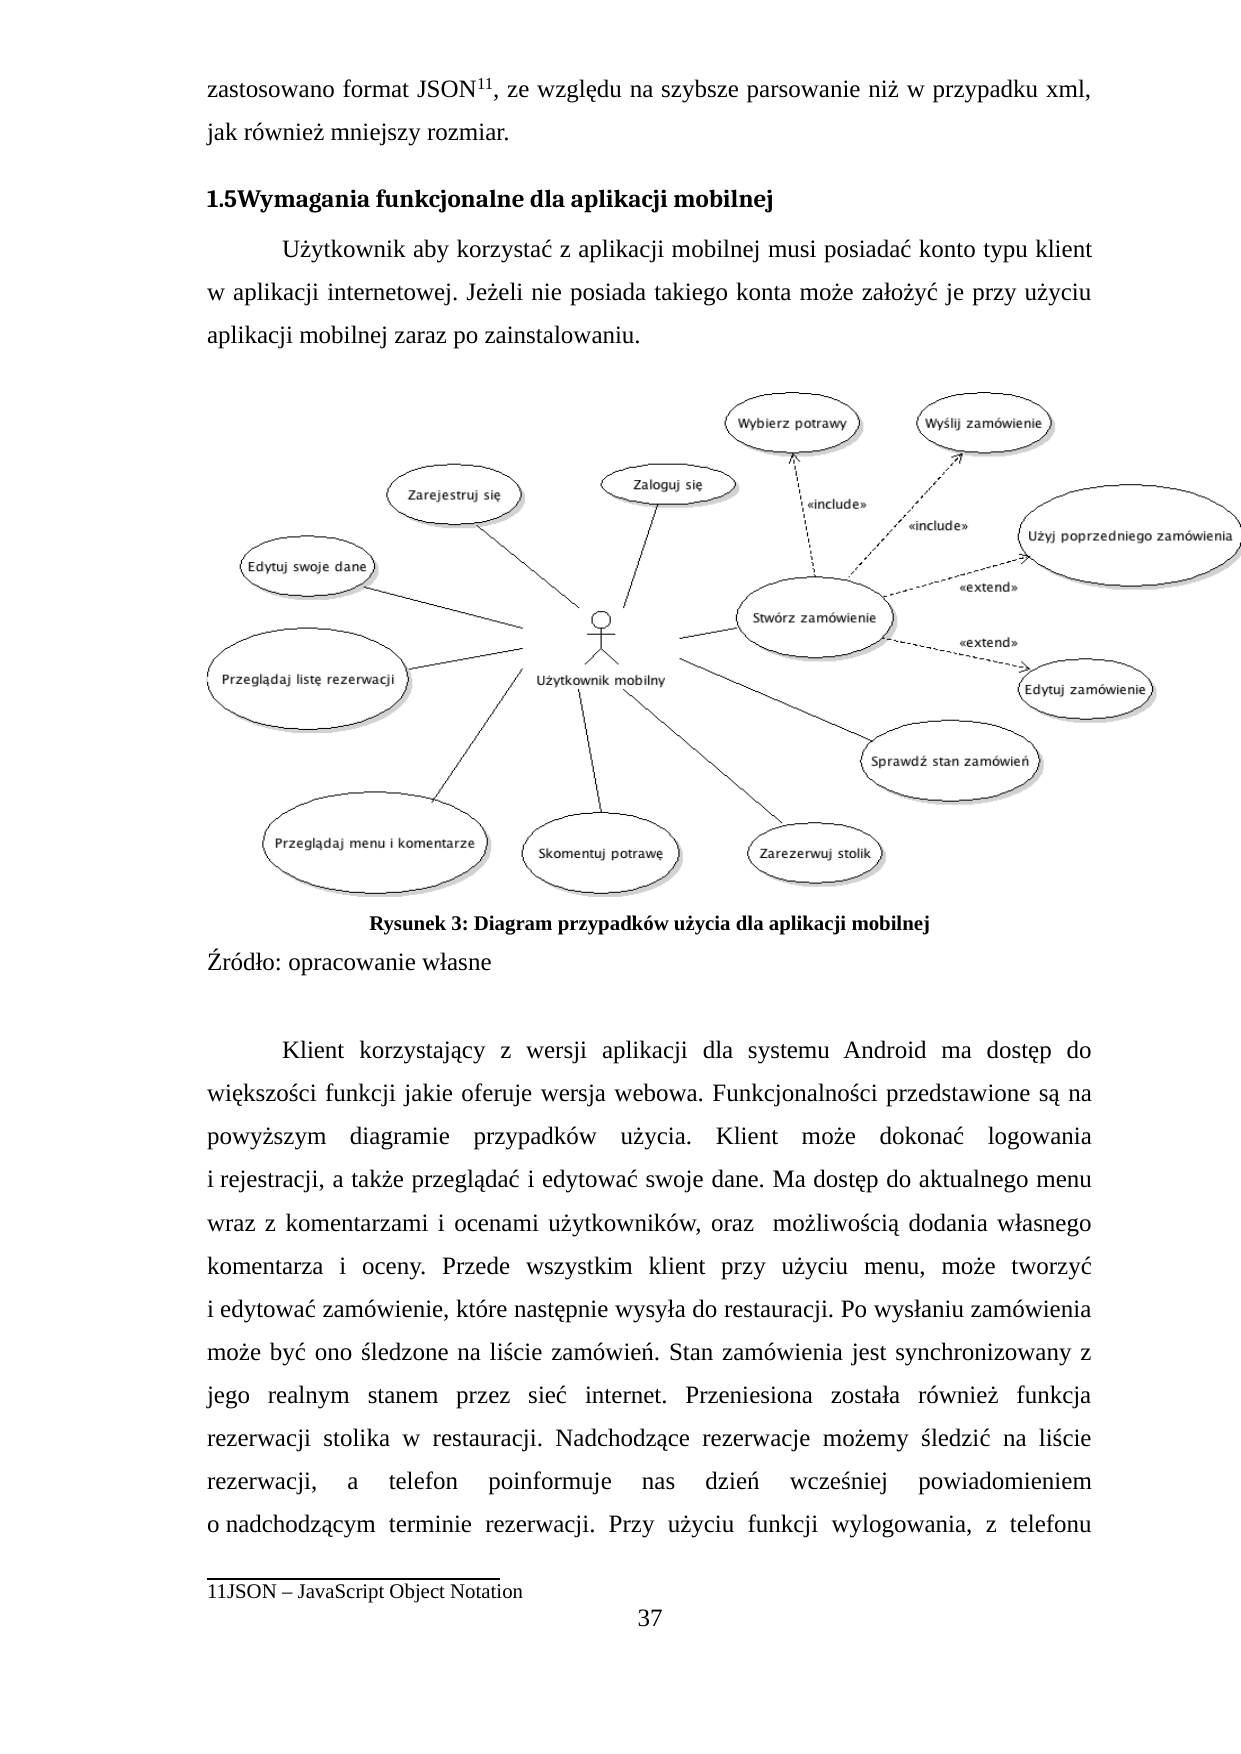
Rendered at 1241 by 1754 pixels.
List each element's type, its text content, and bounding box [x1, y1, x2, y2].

text Źródło: opracowanie własne [207, 947, 1092, 976]
text JSON – JavaScript Object Notation [207, 1579, 1092, 1603]
text Użytkownik aby korzystać z aplikacji mobilnej musi posiadać konto typu klient w aplikacji internetowej. Jeżeli nie posiada takiego konta może założyć je przy użyciu aplikacji mobilnej zaraz po zainstalowaniu. [207, 234, 1092, 349]
text Klient korzystający z wersji aplikacji dla systemu Android ma dostęp do większości funkcji jakie oferuje wersja webowa. Funkcjonalności przedstawione są na powyższym diagramie przypadków użycia. Klient może dokonać logowania i rejestracji, a także przeglądać i edytować swoje dane. Ma dostęp do aktualnego menu wraz z komentarzami i ocenami użytkowników, oraz możliwością dodania własnego komentarza i oceny. Przede wszystkim klient przy użyciu menu, może tworzyć i edytować zamówienie, które następnie wysyła do restauracji. Po wysłaniu zamówienia może być ono śledzone na liście zamówień. Stan zamówienia jest synchronizowany z jego realnym stanem przez sieć internet. Przeniesiona została również funkcja rezerwacji stolika w restauracji. Nadchodzące rezerwacje możemy śledzić na liście rezerwacji, a telefon poinformuje nas dzień wcześniej powiadomieniem o nadchodzącym terminie rezerwacji. Przy użyciu funkcji wylogowania, z telefonu [207, 1035, 1092, 1538]
text Rysunek 3: Diagram przypadków użycia dla aplikacji mobilnej [207, 899, 1092, 935]
text zastosowano format JSON, ze względu na szybsze parsowanie niż w przypadku xml, jak również mniejszy rozmiar. [207, 74, 1092, 146]
list Wymagania funkcjonalne dla aplikacji mobilnej [207, 185, 1092, 214]
